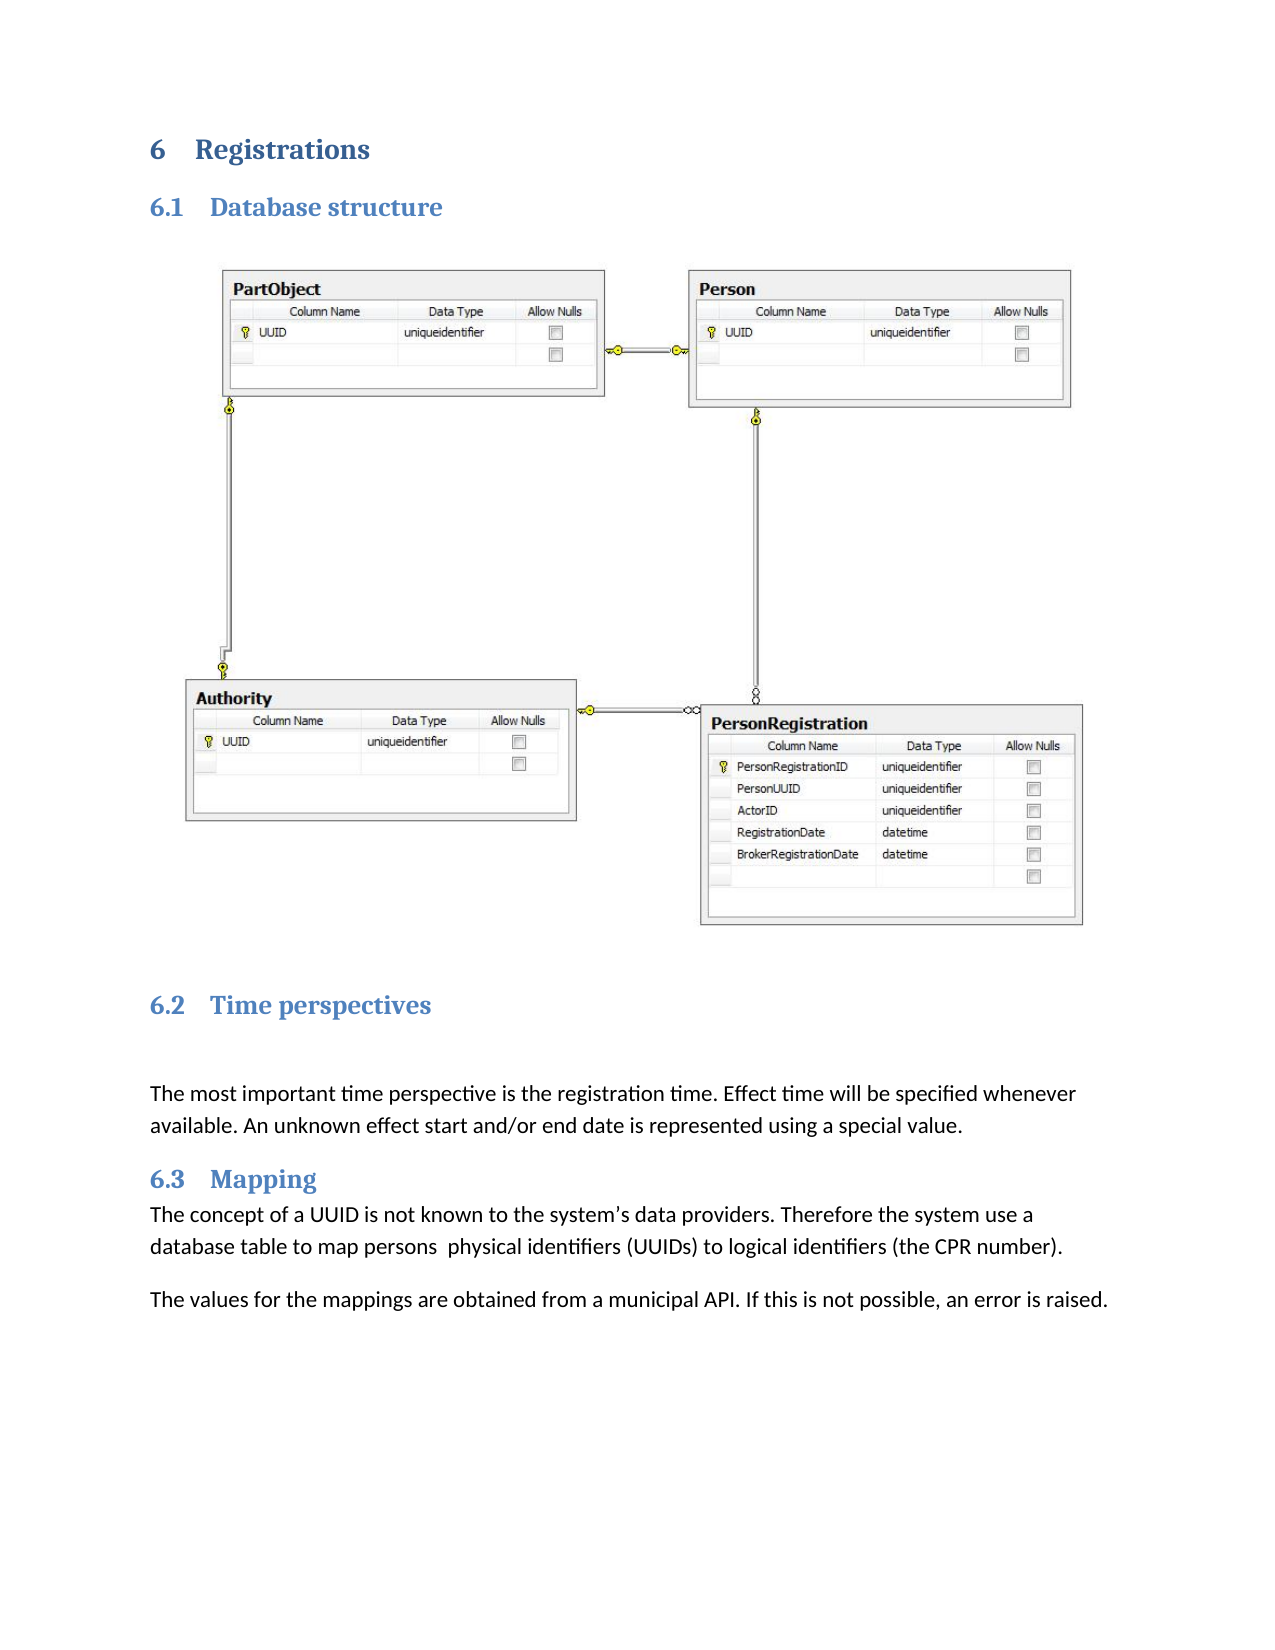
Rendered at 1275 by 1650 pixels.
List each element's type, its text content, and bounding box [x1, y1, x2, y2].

text The concept of a UUID is not known to the system’s data providers. Therefore the system use a database table to map persons physical identifiers (UUIDs) to logical identifiers (the CPR number). [150, 1200, 1125, 1260]
subtitle Database structure [150, 192, 1125, 223]
subtitle Registrations [150, 133, 1125, 166]
picture [166, 237, 1108, 957]
text The values for the mappings are obtained from a municipal API. If this is not possible, an error is raised. [150, 1285, 1125, 1313]
subtitle Time perspectives [150, 990, 1125, 1021]
subtitle Mapping [150, 1164, 1125, 1195]
text The most important time perspective is the registration time. Effect time will be specified whenever available. An unknown effect start and/or end date is represented using a special value. [150, 1079, 1125, 1139]
